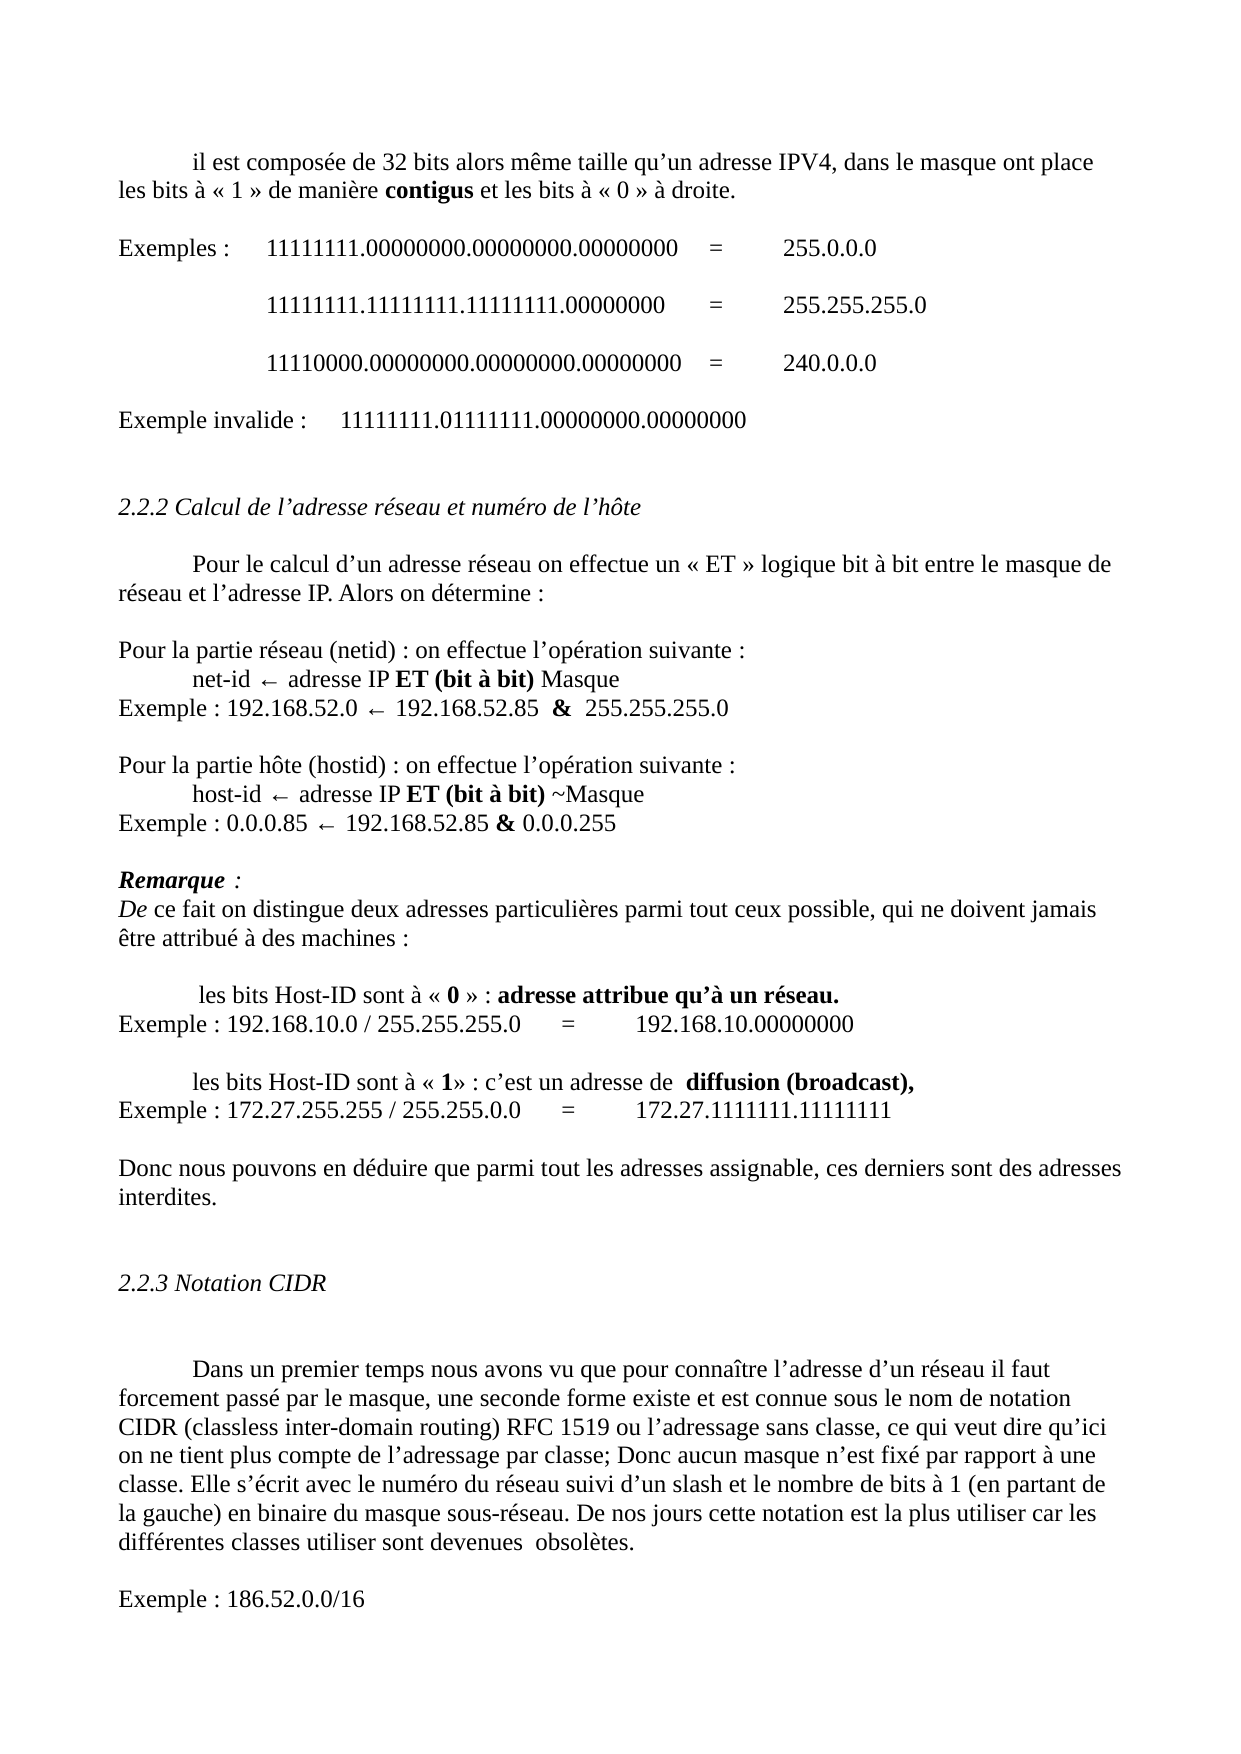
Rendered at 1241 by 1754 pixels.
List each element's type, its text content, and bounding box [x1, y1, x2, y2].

text 11110000.00000000.00000000.00000000 = 240.0.0.0 [118, 348, 1122, 377]
text 2.2.3 Notation CIDR [118, 1268, 1122, 1297]
text Pour le calcul d’un adresse réseau on effectue un « ET » logique bit à bit entre le masque de réseau et l’adresse IP. Alors on détermine : [118, 549, 1122, 607]
text Pour la partie réseau (netid) : on effectue l’opération suivante : [118, 636, 1122, 664]
text net-id ← adresse IP ET (bit à bit) Masque [118, 664, 1122, 693]
text 11111111.11111111.11111111.00000000 = 255.255.255.0 [118, 291, 1122, 319]
text Dans un premier temps nous avons vu que pour connaître l’adresse d’un réseau il faut forcement passé par le masque, une seconde forme existe et est connue sous le nom de notation CIDR (classless inter-domain routing) RFC 1519 ou l’adressage sans classe, ce qui veut dire qu’ici on ne tient plus compte de l’adressage par classe; Donc aucun masque n’est fixé par rapport à une classe. Elle s’écrit avec le numéro du réseau suivi d’un slash et le nombre de bits à 1 (en partant de la gauche) en binaire du masque sous-réseau. De nos jours cette notation est la plus utiliser car les différentes classes utiliser sont devenues obsolètes. [118, 1354, 1122, 1556]
text De ce fait on distingue deux adresses particulières parmi tout ceux possible, qui ne doivent jamais être attribué à des machines : [118, 894, 1122, 952]
text Remarque : [118, 866, 1122, 894]
text Exemple : 192.168.52.0 ← 192.168.52.85 & 255.255.255.0 [118, 693, 1122, 722]
text Exemple invalide : 11111111.01111111.00000000.00000000 [118, 406, 1122, 434]
text les bits Host-ID sont à « 0 » : adresse attribue qu’à un réseau. [118, 981, 1122, 1009]
text Exemple : 0.0.0.85 ← 192.168.52.85 & 0.0.0.255 [118, 808, 1122, 837]
text 2.2.2 Calcul de l’adresse réseau et numéro de l’hôte [118, 492, 1122, 521]
text les bits Host-ID sont à « 1» : c’est un adresse de diffusion (broadcast), [118, 1067, 1122, 1096]
text Pour la partie hôte (hostid) : on effectue l’opération suivante : [118, 751, 1122, 779]
text Exemple : 192.168.10.0 / 255.255.255.0 = 192.168.10.00000000 [118, 1009, 1122, 1038]
text Exemple : 172.27.255.255 / 255.255.0.0 = 172.27.1111111.11111111 [118, 1096, 1122, 1124]
text host-id ← adresse IP ET (bit à bit) ~Masque [118, 779, 1122, 808]
text Exemples : 11111111.00000000.00000000.00000000 = 255.0.0.0 [118, 233, 1122, 262]
text il est composée de 32 bits alors même taille qu’un adresse IPV4, dans le masque ont place les bits à « 1 » de manière contigus et les bits à « 0 » à droite. [118, 147, 1122, 204]
text Exemple : 186.52.0.0/16 [118, 1584, 1122, 1613]
text Donc nous pouvons en déduire que parmi tout les adresses assignable, ces derniers sont des adresses interdites. [118, 1153, 1122, 1211]
